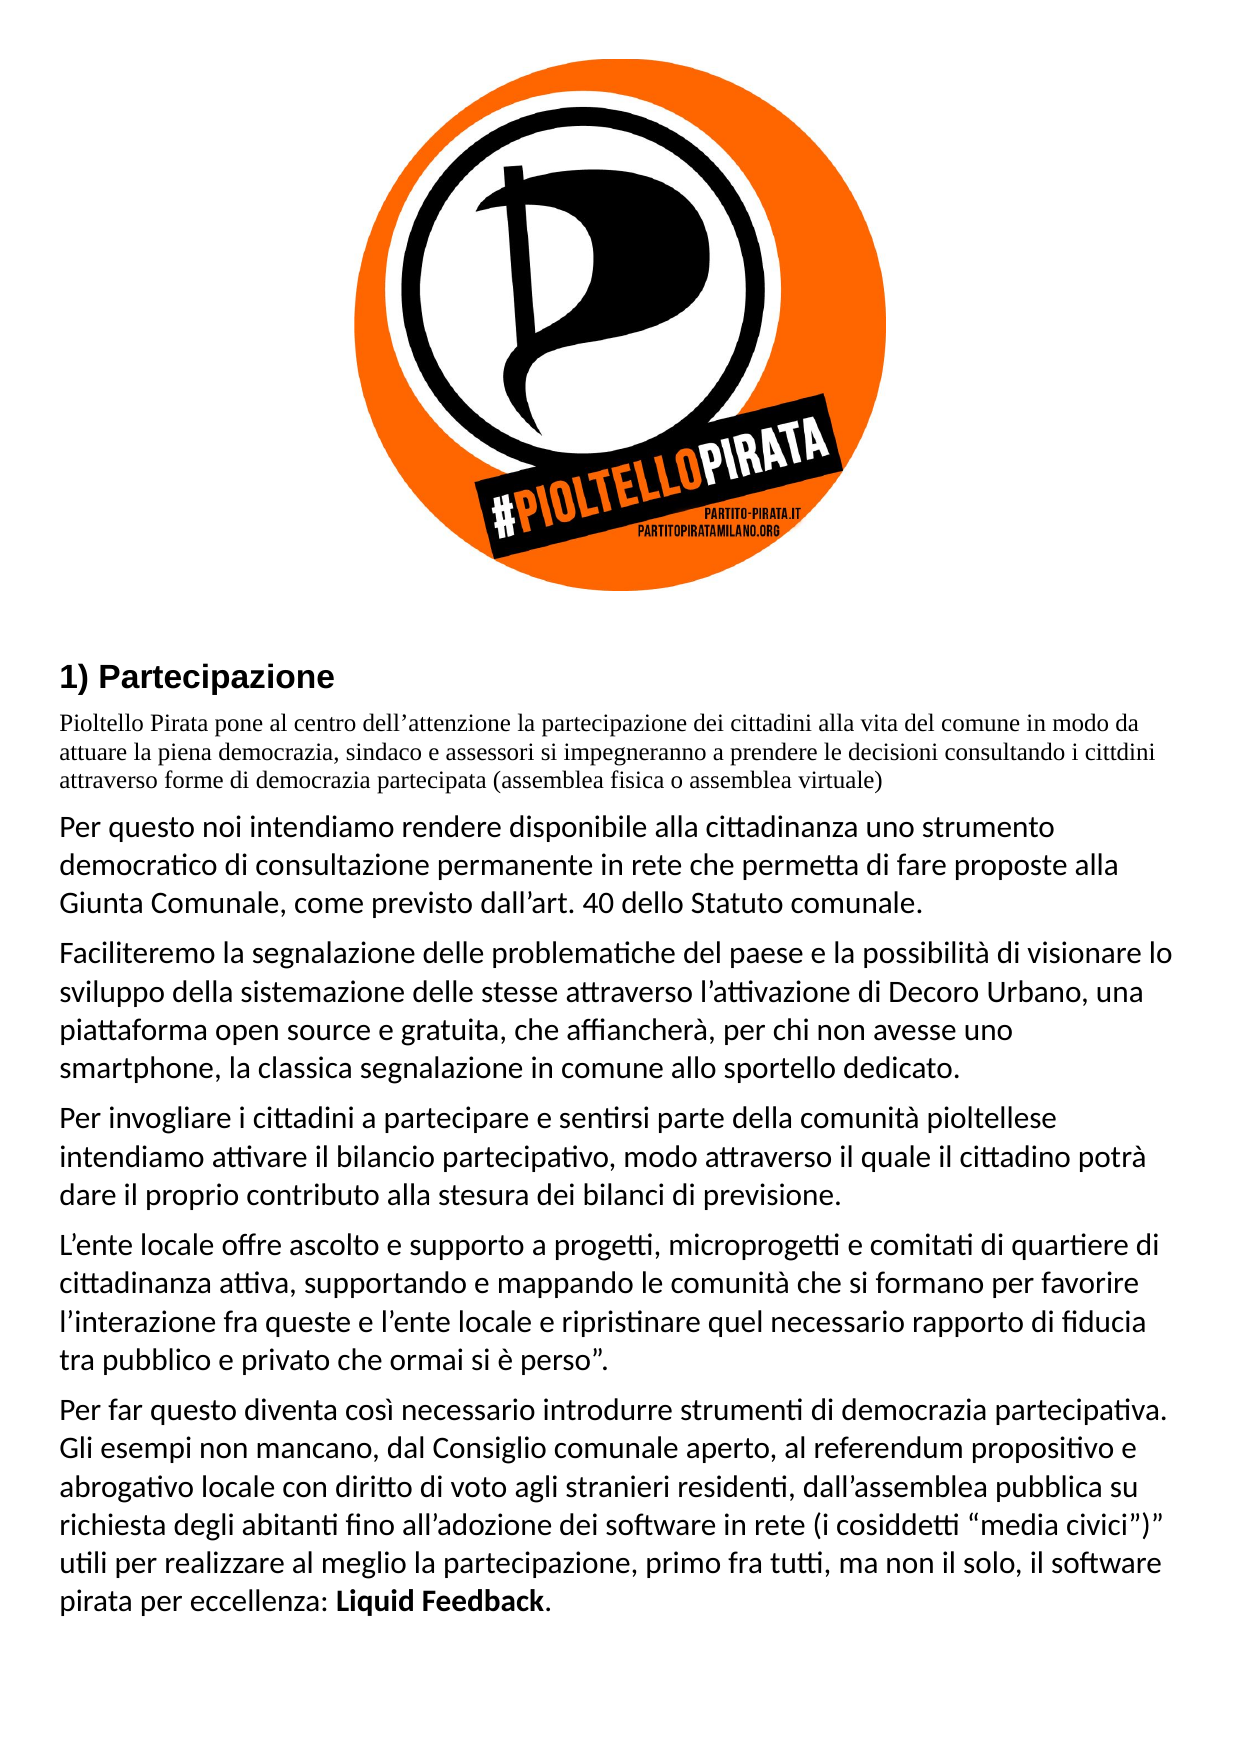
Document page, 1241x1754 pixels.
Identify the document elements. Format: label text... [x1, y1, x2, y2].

text Faciliteremo la segnalazione delle problematiche del paese e la possibilità di visionare lo sviluppo della sistemazione delle stesse attraverso l’attivazione di Decoro Urbano, una piattaforma open source e gratuita, che affiancherà, per chi non avesse uno smartphone, la classica segnalazione in comune allo sportello dedicato. [59, 933, 1181, 1086]
text Pioltello Pirata pone al centro dell’attenzione la partecipazione dei cittadini alla vita del comune in modo da attuare la piena democrazia, sindaco e assessori si impegneranno a prendere le decisioni consultando i cittdini attraverso forme di democrazia partecipata (assemblea fisica o assemblea virtuale) [59, 708, 1181, 794]
subtitle 1) Partecipazione [59, 657, 1181, 695]
text L’ente locale offre ascolto e supporto a progetti, microprogetti e comitati di quartiere di cittadinanza attiva, supportando e mappando le comunità che si formano per favorire l’interazione fra queste e l’ente locale e ripristinare quel necessario rapporto di fiducia tra pubblico e privato che ormai si è perso”. [59, 1225, 1181, 1378]
picture [354, 59, 886, 591]
text Per invogliare i cittadini a partecipare e sentirsi parte della comunità pioltellese intendiamo attivare il bilancio partecipativo, modo attraverso il quale il cittadino potrà dare il proprio contributo alla stesura dei bilanci di previsione. [59, 1098, 1181, 1213]
text Per far questo diventa così necessario introdurre strumenti di democrazia partecipativa. Gli esempi non mancano, dal Consiglio comunale aperto, al referendum propositivo e abrogativo locale con diritto di voto agli stranieri residenti, dall’assemblea pubblica su richiesta degli abitanti fino all’adozione dei software in rete (i cosiddetti “media civici”)” utili per realizzare al meglio la partecipazione, primo fra tutti, ma non il solo, il software pirata per eccellenza: Liquid Feedback. [59, 1390, 1181, 1619]
text Per questo noi intendiamo rendere disponibile alla cittadinanza uno strumento democratico di consultazione permanente in rete che permetta di fare proposte alla Giunta Comunale, come previsto dall’art. 40 dello Statuto comunale. [59, 807, 1181, 921]
